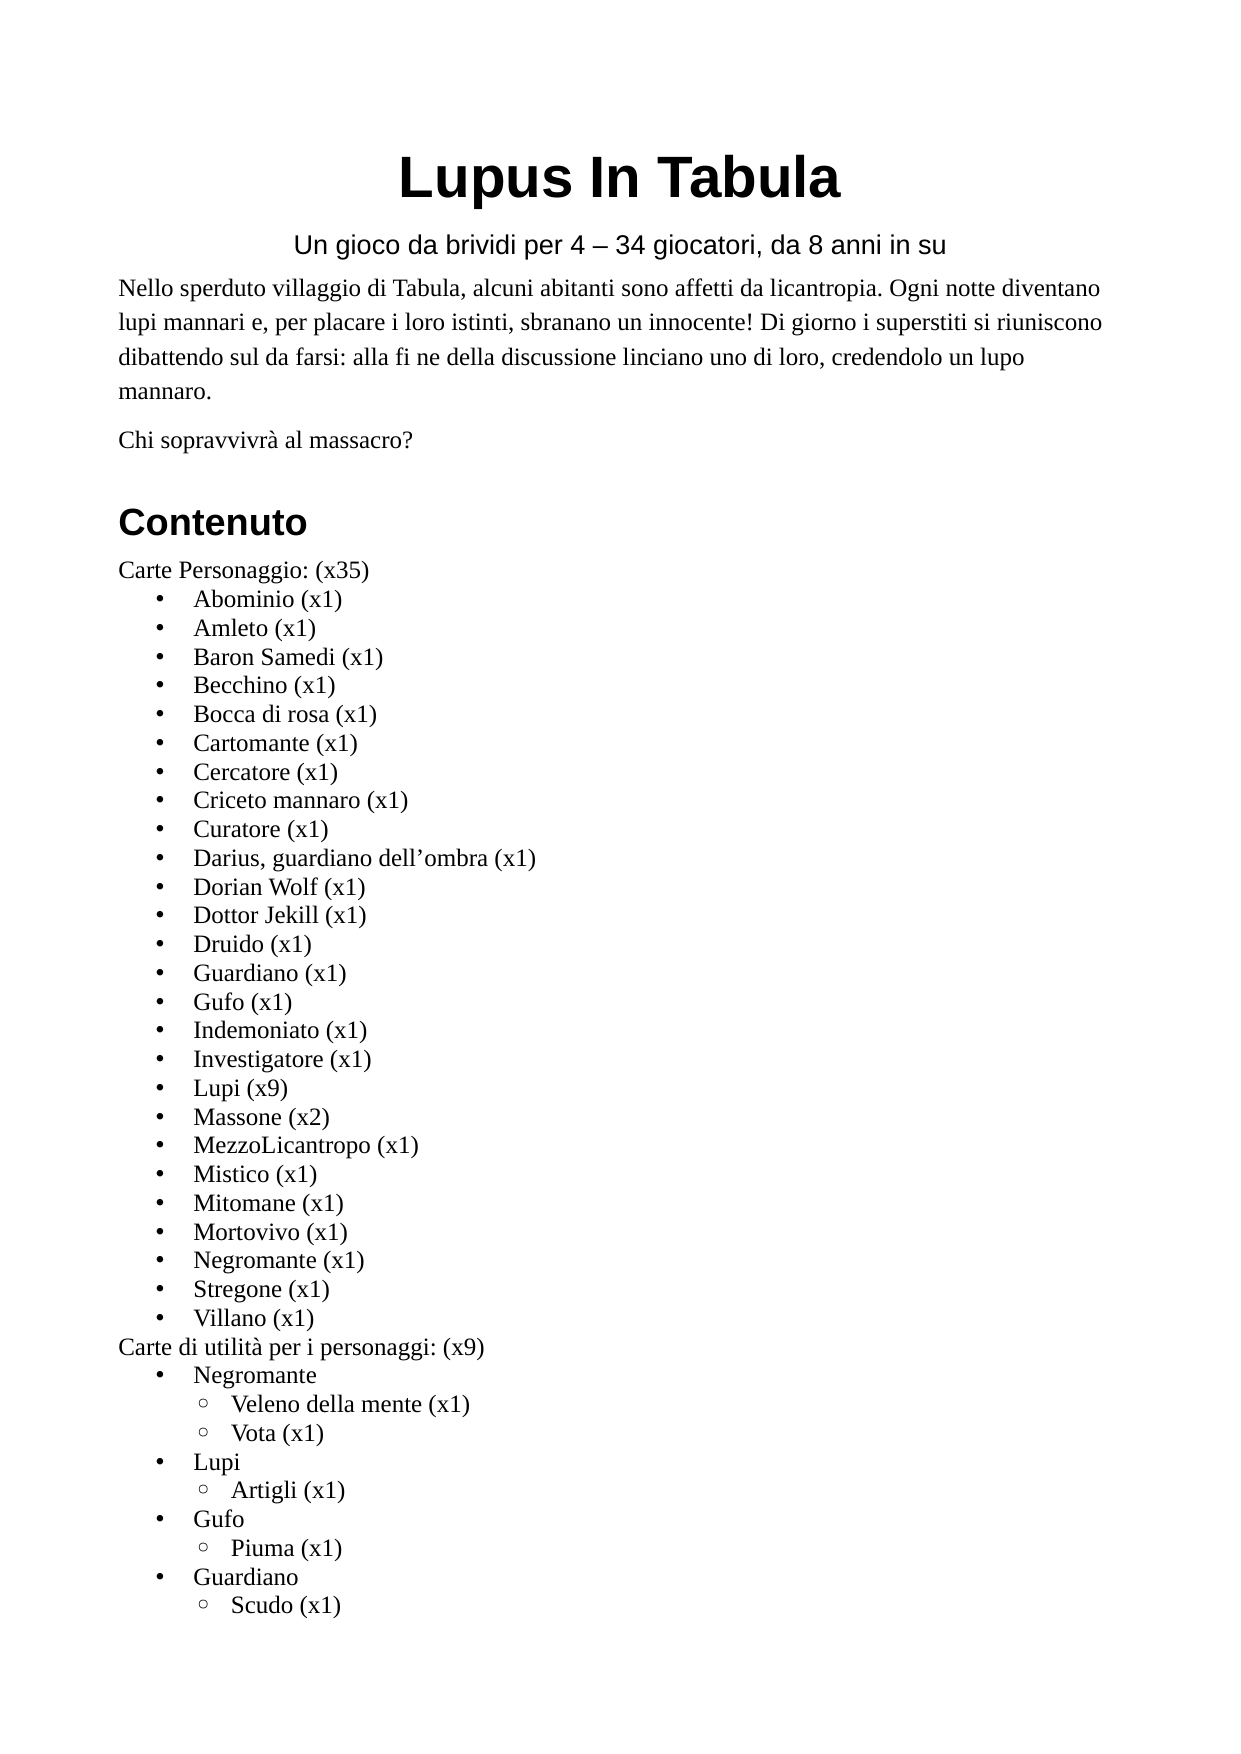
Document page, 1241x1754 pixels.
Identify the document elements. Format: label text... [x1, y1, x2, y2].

list Baron Samedi (x1) [156, 642, 1122, 670]
list Druido (x1) [156, 929, 1122, 958]
list MezzoLicantropo (x1) [156, 1130, 1122, 1159]
list Stregone (x1) [156, 1274, 1122, 1303]
list Guardiano [156, 1562, 1122, 1590]
list Lupi [156, 1447, 1122, 1475]
text Chi sopravvivrà al massacro? [118, 425, 1122, 454]
list Negromante [156, 1360, 1122, 1389]
subtitle Contenuto [118, 499, 1122, 543]
list Gufo (x1) [156, 987, 1122, 1015]
list Amleto (x1) [156, 613, 1122, 642]
text Nello sperduto villaggio di Tabula, alcuni abitanti sono affetti da licantropia. Ogni notte diventano lupi mannari e, per placare i loro istinti, sbranano un innocente! Di giorno i superstiti si riuniscono dibattendo sul da farsi: alla fi ne della discussione linciano uno di loro, credendolo un lupo mannaro. [118, 273, 1122, 405]
list Massone (x2) [156, 1102, 1122, 1130]
list Bocca di rosa (x1) [156, 699, 1122, 728]
list Villano (x1) [156, 1303, 1122, 1332]
list Artigli (x1) [193, 1475, 1122, 1504]
list Indemoniato (x1) [156, 1015, 1122, 1044]
list Cercatore (x1) [156, 757, 1122, 785]
list Vota (x1) [193, 1418, 1122, 1447]
list Veleno della mente (x1) [193, 1389, 1122, 1418]
text Carte di utilità per i personaggi: (x9) [118, 1332, 1122, 1360]
list Dorian Wolf (x1) [156, 872, 1122, 900]
subtitle Un gioco da brividi per 4 – 34 giocatori, da 8 anni in su [118, 229, 1122, 260]
list Mortovivo (x1) [156, 1217, 1122, 1245]
list Negromante (x1) [156, 1245, 1122, 1274]
list Mitomane (x1) [156, 1188, 1122, 1217]
text Carte Personaggio: (x35) [118, 555, 1122, 584]
list Criceto mannaro (x1) [156, 785, 1122, 814]
list Dottor Jekill (x1) [156, 900, 1122, 929]
list Abominio (x1) [156, 584, 1122, 613]
list Investigatore (x1) [156, 1044, 1122, 1073]
list Scudo (x1) [193, 1590, 1122, 1619]
list Cartomante (x1) [156, 728, 1122, 757]
list Curatore (x1) [156, 814, 1122, 843]
list Gufo [156, 1504, 1122, 1533]
list Darius, guardiano dell’ombra (x1) [156, 843, 1122, 872]
list Becchino (x1) [156, 670, 1122, 699]
list Piuma (x1) [193, 1533, 1122, 1562]
title Lupus In Tabula [118, 143, 1122, 210]
list Guardiano (x1) [156, 958, 1122, 987]
list Mistico (x1) [156, 1159, 1122, 1188]
list Lupi (x9) [156, 1073, 1122, 1102]
